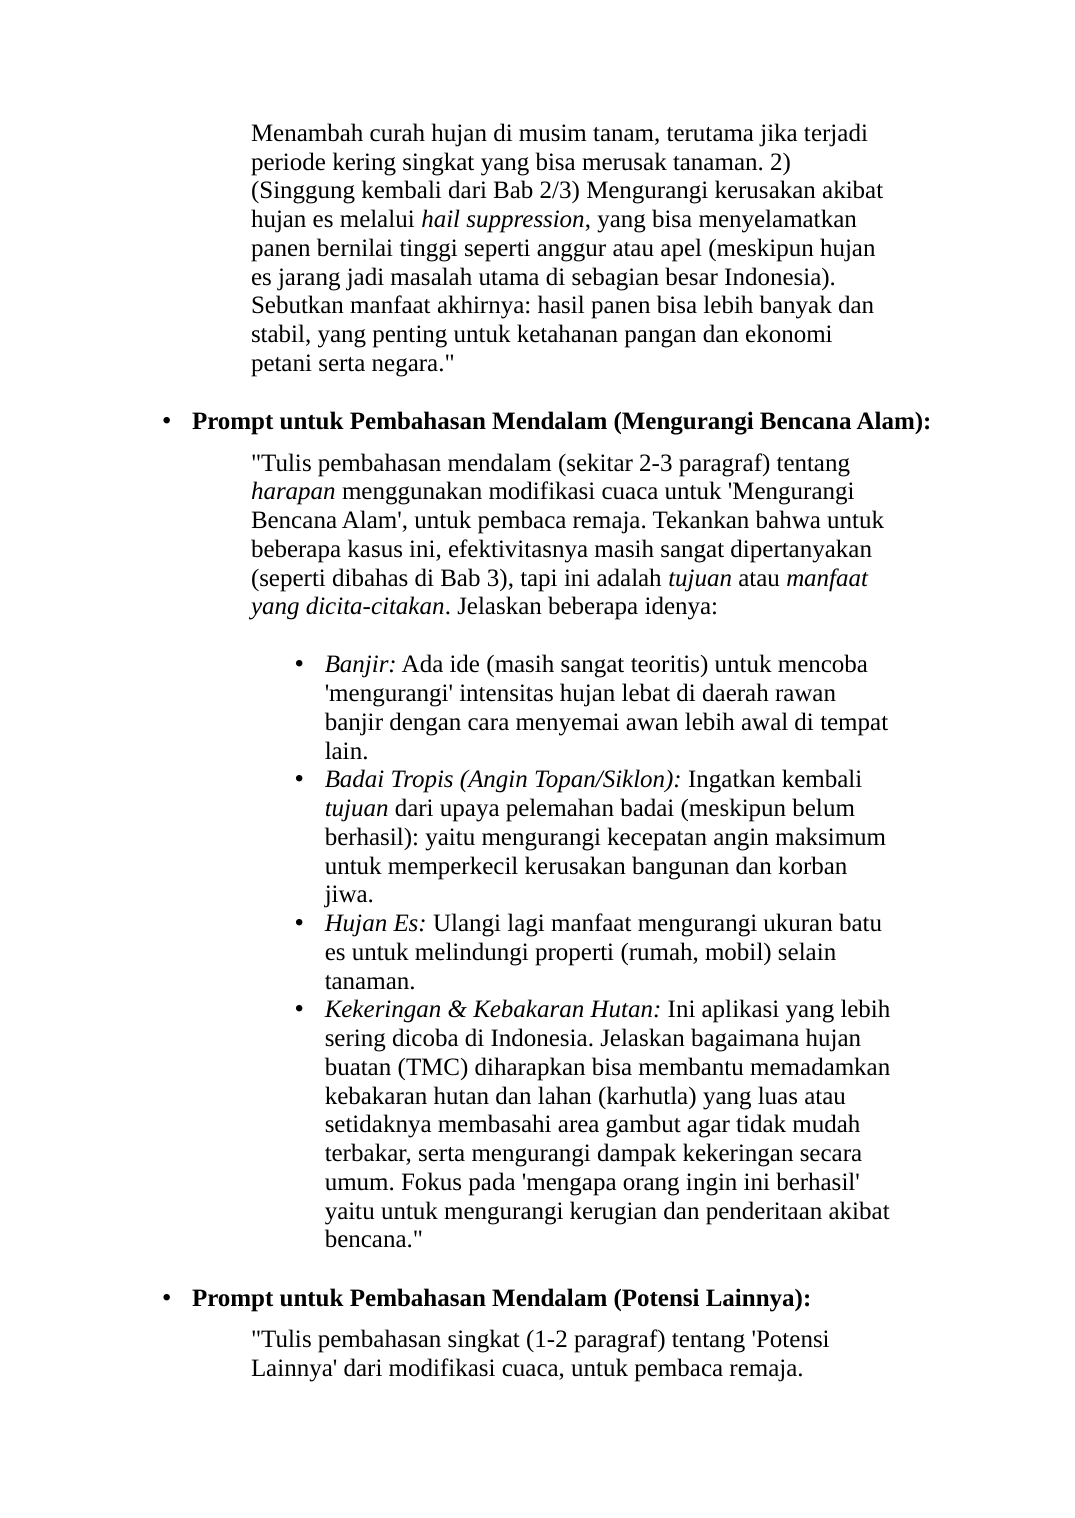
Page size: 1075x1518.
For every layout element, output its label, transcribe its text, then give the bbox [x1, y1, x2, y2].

list Prompt untuk Pembahasan Mendalam (Potensi Lainnya): [162, 1283, 957, 1312]
list Badai Tropis (Angin Topan/Siklon): Ingatkan kembali tujuan dari upaya pelemahan badai (meskipun belum berhasil): yaitu mengurangi kecepatan angin maksimum untuk memperkecil kerusakan bangunan dan korban jiwa. [295, 764, 898, 908]
list Kekeringan & Kebakaran Hutan: Ini aplikasi yang lebih sering dicoba di Indonesia. Jelaskan bagaimana hujan buatan (TMC) diharapkan bisa membantu memadamkan kebakaran hutan dan lahan (karhutla) yang luas atau setidaknya membasahi area gambut agar tidak mudah terbakar, serta mengurangi dampak kekeringan secara umum. Fokus pada 'mengapa orang ingin ini berhasil' yaitu untuk mengurangi kerugian dan penderitaan akibat bencana." [295, 994, 898, 1253]
list "Tulis pembahasan mendalam (sekitar 2-3 paragraf) tentang harapan menggunakan modifikasi cuaca untuk 'Mengurangi Bencana Alam', untuk pembaca remaja. Tekankan bahwa untuk beberapa kasus ini, efektivitasnya masih sangat dipertanyakan (seperti dibahas di Bab 3), tapi ini adalah tujuan atau manfaat yang dicita-citakan. Jelaskan beberapa idenya: [221, 448, 898, 620]
list Hujan Es: Ulangi lagi manfaat mengurangi ukuran batu es untuk melindungi properti (rumah, mobil) selain tanaman. [295, 908, 898, 994]
list Menambah curah hujan di musim tanam, terutama jika terjadi periode kering singkat yang bisa merusak tanaman. 2) (Singgung kembali dari Bab 2/3) Mengurangi kerusakan akibat hujan es melalui hail suppression, yang bisa menyelamatkan panen bernilai tinggi seperti anggur atau apel (meskipun hujan es jarang jadi masalah utama di sebagian besar Indonesia). Sebutkan manfaat akhirnya: hasil panen bisa lebih banyak dan stabil, yang penting untuk ketahanan pangan dan ekonomi petani serta negara." [221, 118, 898, 377]
list Prompt untuk Pembahasan Mendalam (Mengurangi Bencana Alam): [162, 406, 957, 435]
list Banjir: Ada ide (masih sangat teoritis) untuk mencoba 'mengurangi' intensitas hujan lebat di daerah rawan banjir dengan cara menyemai awan lebih awal di tempat lain. [295, 649, 898, 764]
list "Tulis pembahasan singkat (1-2 paragraf) tentang 'Potensi Lainnya' dari modifikasi cuaca, untuk pembaca remaja. [221, 1324, 898, 1382]
